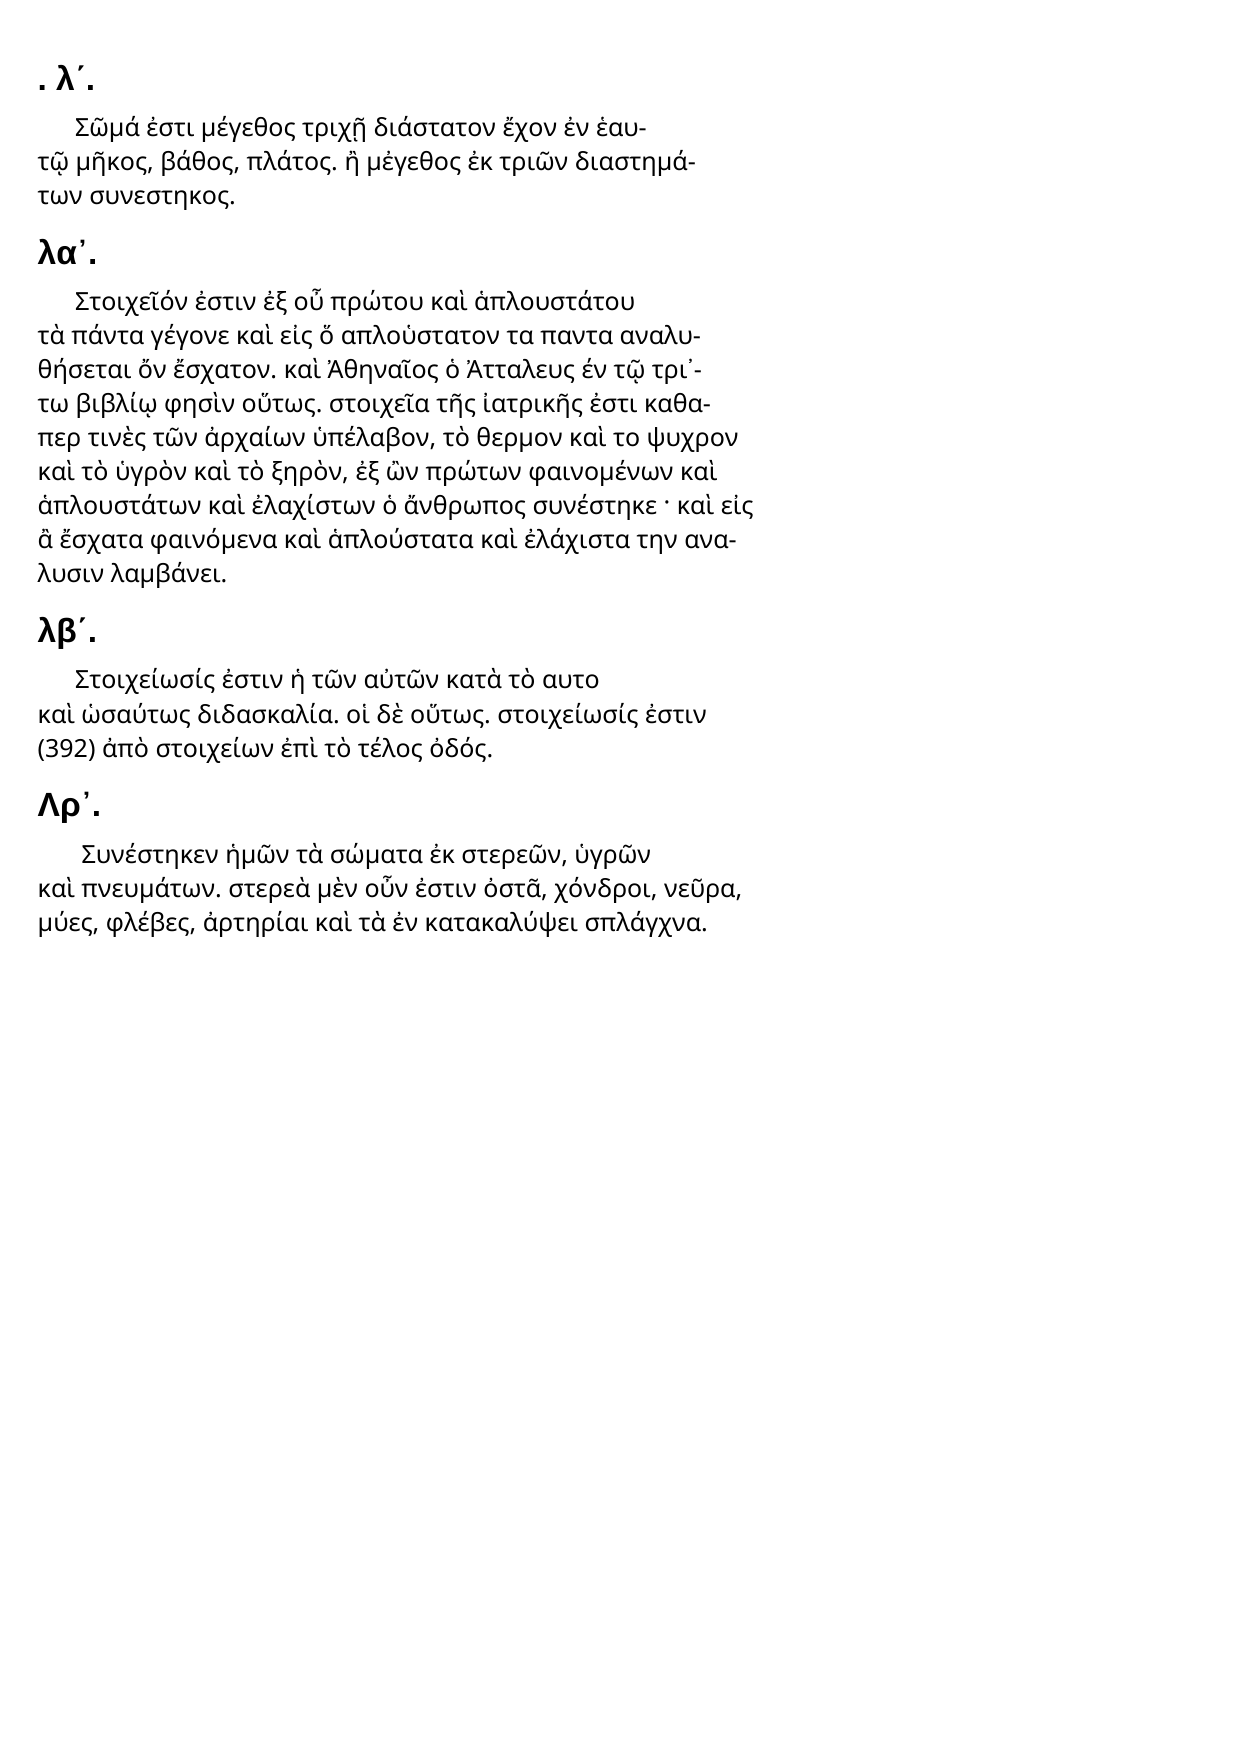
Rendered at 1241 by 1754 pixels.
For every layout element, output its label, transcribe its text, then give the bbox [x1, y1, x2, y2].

text Συνέστηκεν ἡμῶν τὰ σώματα ἐκ στερεῶν, ὑγρῶν καὶ πνευμάτων. στερεὰ μὲν οὖν ἐστιν ὀστᾶ, χόνδροι, νεῦρα, μύες, φλέβες, ἀρτηρίαι καὶ τὰ ἐν κατακαλύψει σπλάγχνα. [37, 836, 1203, 938]
subtitle λβ΄. [37, 611, 1203, 650]
text Στοιχεῖόν ἐστιν ἐξ οὖ πρώτου καὶ ἁπλουστάτου τὰ πάντα γέγονε καὶ εἰς ὅ απλοὑστατον τα παντα αναλυ- θήσεται ὄν ἔσχατον. καὶ Ἀθηναῖος ὁ Ἀτταλευς έν τῷ τρι᾽- τω βιβλίῳ φησὶν οὕτως. στοιχεῖα τῆς ἰατρικῆς ἐστι καθα- περ τινὲς τῶν ἀρχαίων ὑπέλαβον, τὸ θερμον καὶ το ψυχρον καὶ τὸ ὑγρὸν καὶ τὸ ξηρὸν, ἐξ ὢν πρώτων φαινομένων καὶ ἁπλουστάτων καὶ ἐλαχίστων ὁ ἄνθρωπος συνέστηκε · καὶ εἰς ἂ ἔσχατα φαινόμενα καὶ ἁπλούστατα καὶ ἐλάχιστα την ανα- λυσιν λαμβάνει. [37, 284, 1203, 590]
text Στοιχείωσίς ἐστιν ἡ τῶν αὐτῶν κατὰ τὸ αυτο καὶ ὡσαύτως διδασκαλία. οἱ δὲ οὕτως. στοιχείωσίς ἐστιν (392) ἀπὸ στοιχείων ἐπὶ τὸ τέλος ὀδός. [37, 662, 1203, 764]
subtitle λα᾽. [37, 232, 1203, 271]
subtitle Λρ᾽. [37, 785, 1203, 824]
subtitle . λ´. [37, 58, 1203, 97]
text Σῶμά ἐστι μέγεθος τριχῇ διάστατον ἔχον ἐν ἑαυ- τῷ μῆκος, βάθος, πλάτος. ἢ μἐγεθος ἐκ τριῶν διαστημά- των συνεστηκος. [37, 109, 1203, 212]
